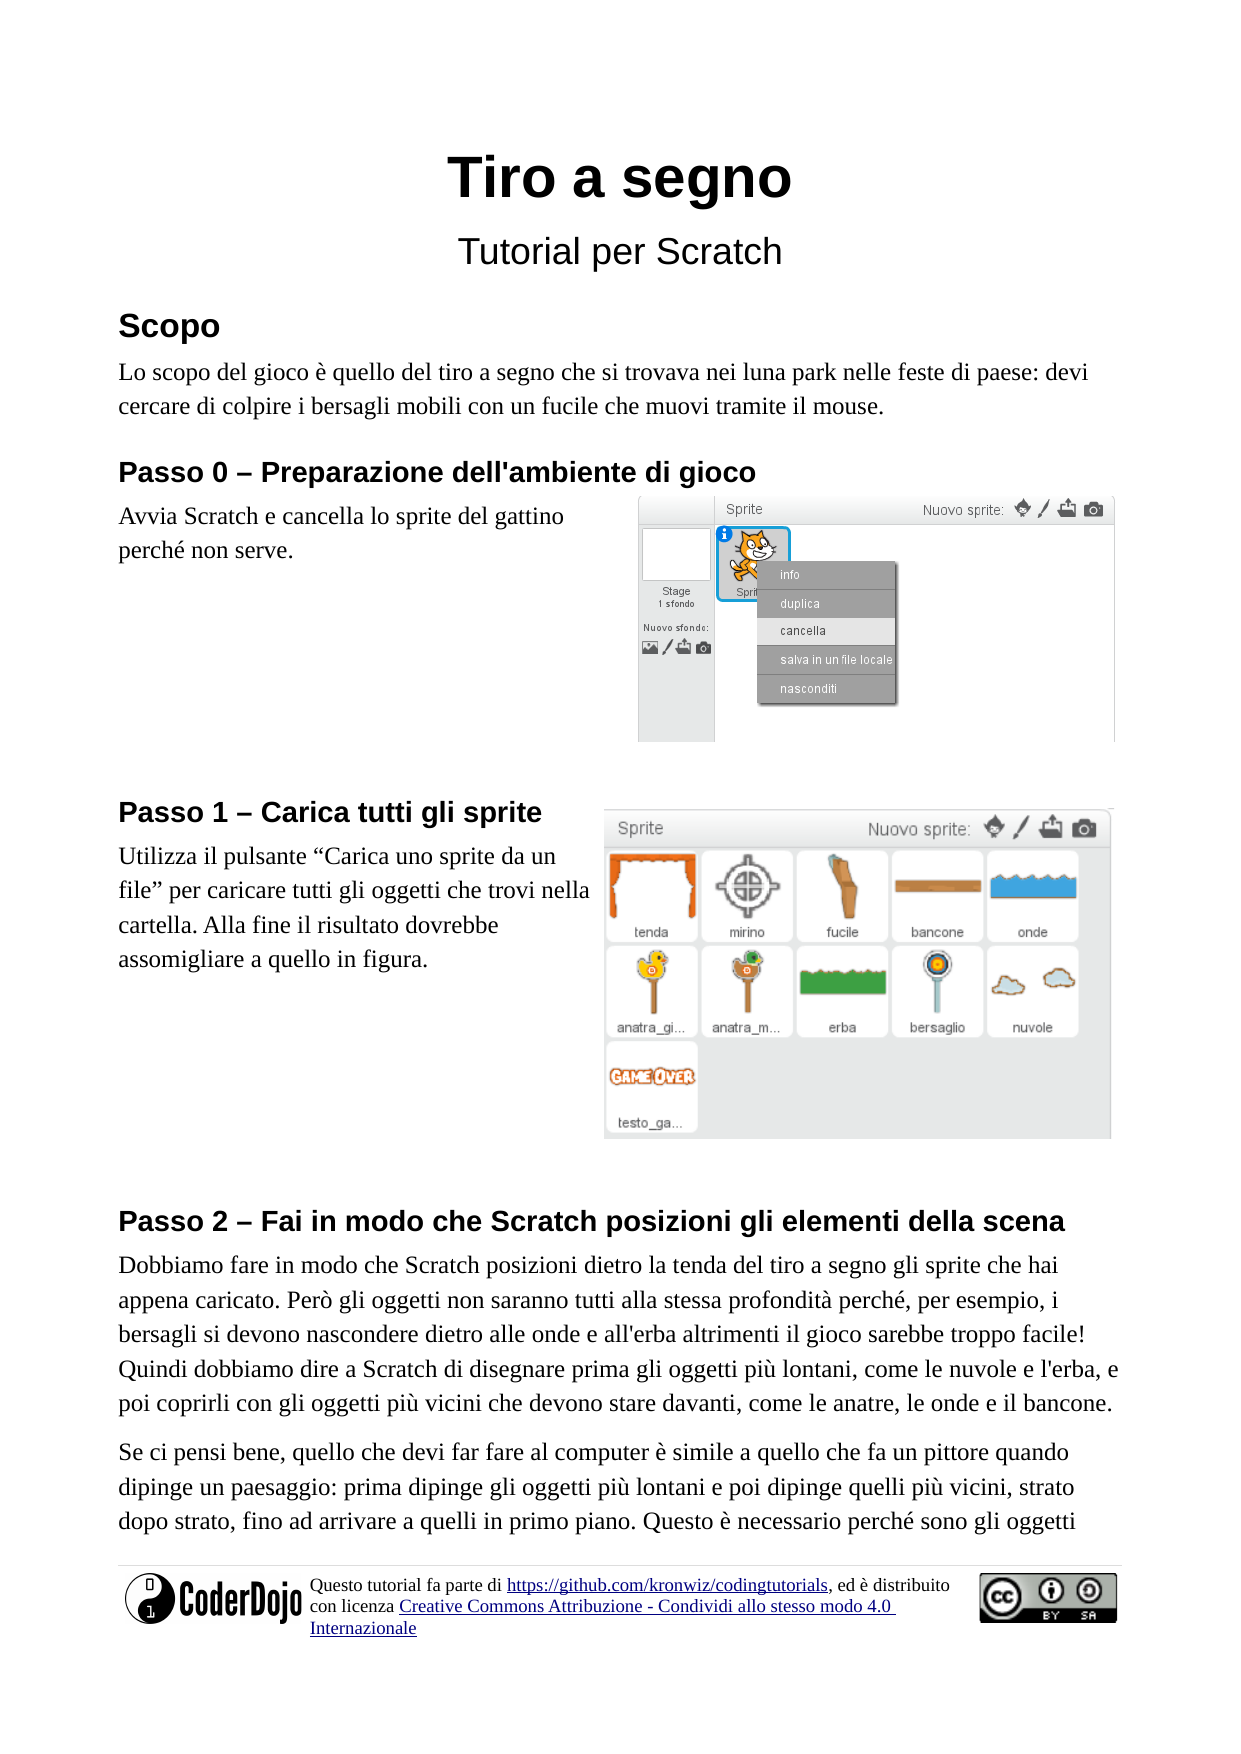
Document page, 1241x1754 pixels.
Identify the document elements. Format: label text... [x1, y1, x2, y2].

text Se ci pensi bene, quello che devi far fare al computer è simile a quello che fa un pittore quando dipinge un paesaggio: prima dipinge gli oggetti più lontani e poi dipinge quelli più vicini, strato dopo strato, fino ad arrivare a quelli in primo piano. Questo è necessario perché sono gli oggetti [118, 1437, 1122, 1535]
picture [604, 808, 1115, 1139]
subtitle Scopo [118, 305, 1122, 344]
subtitle Tutorial per Scratch [118, 229, 1122, 272]
title Tiro a segno [118, 143, 1122, 210]
text Avvia Scratch e cancella lo sprite del gattino perché non serve. [118, 501, 636, 564]
subtitle Passo 0 – Preparazione dell'ambiente di gioco [118, 455, 1122, 488]
subtitle Passo 1 – Carica tutti gli sprite [118, 795, 1122, 829]
text Utilizza il pulsante “Carica uno sprite da un file” per caricare tutti gli oggetti che trovi nella cartella. Alla fine il risultato dovrebbe assomigliare a quello in figura. [118, 841, 604, 973]
text Lo scopo del gioco è quello del tiro a segno che si trovava nei luna park nelle feste di paese: devi cercare di colpire i bersagli mobili con un fucile che muovi tramite il mouse. [118, 357, 1122, 420]
picture [979, 1573, 1118, 1623]
subtitle Passo 2 – Fai in modo che Scratch posizioni gli elementi della scena [118, 1204, 1122, 1238]
picture [636, 496, 1117, 742]
picture [125, 1573, 302, 1624]
text Dobbiamo fare in modo che Scratch posizioni dietro la tenda del tiro a segno gli sprite che hai appena caricato. Però gli oggetti non saranno tutti alla stessa profondità perché, per esempio, i bersagli si devono nascondere dietro alle onde e all'erba altrimenti il gioco sarebbe troppo facile! Quindi dobbiamo dire a Scratch di disegnare prima gli oggetti più lontani, come le nuvole e l'erba, e poi coprirli con gli oggetti più vicini che devono stare davanti, come le anatre, le onde e il bancone. [118, 1251, 1122, 1417]
